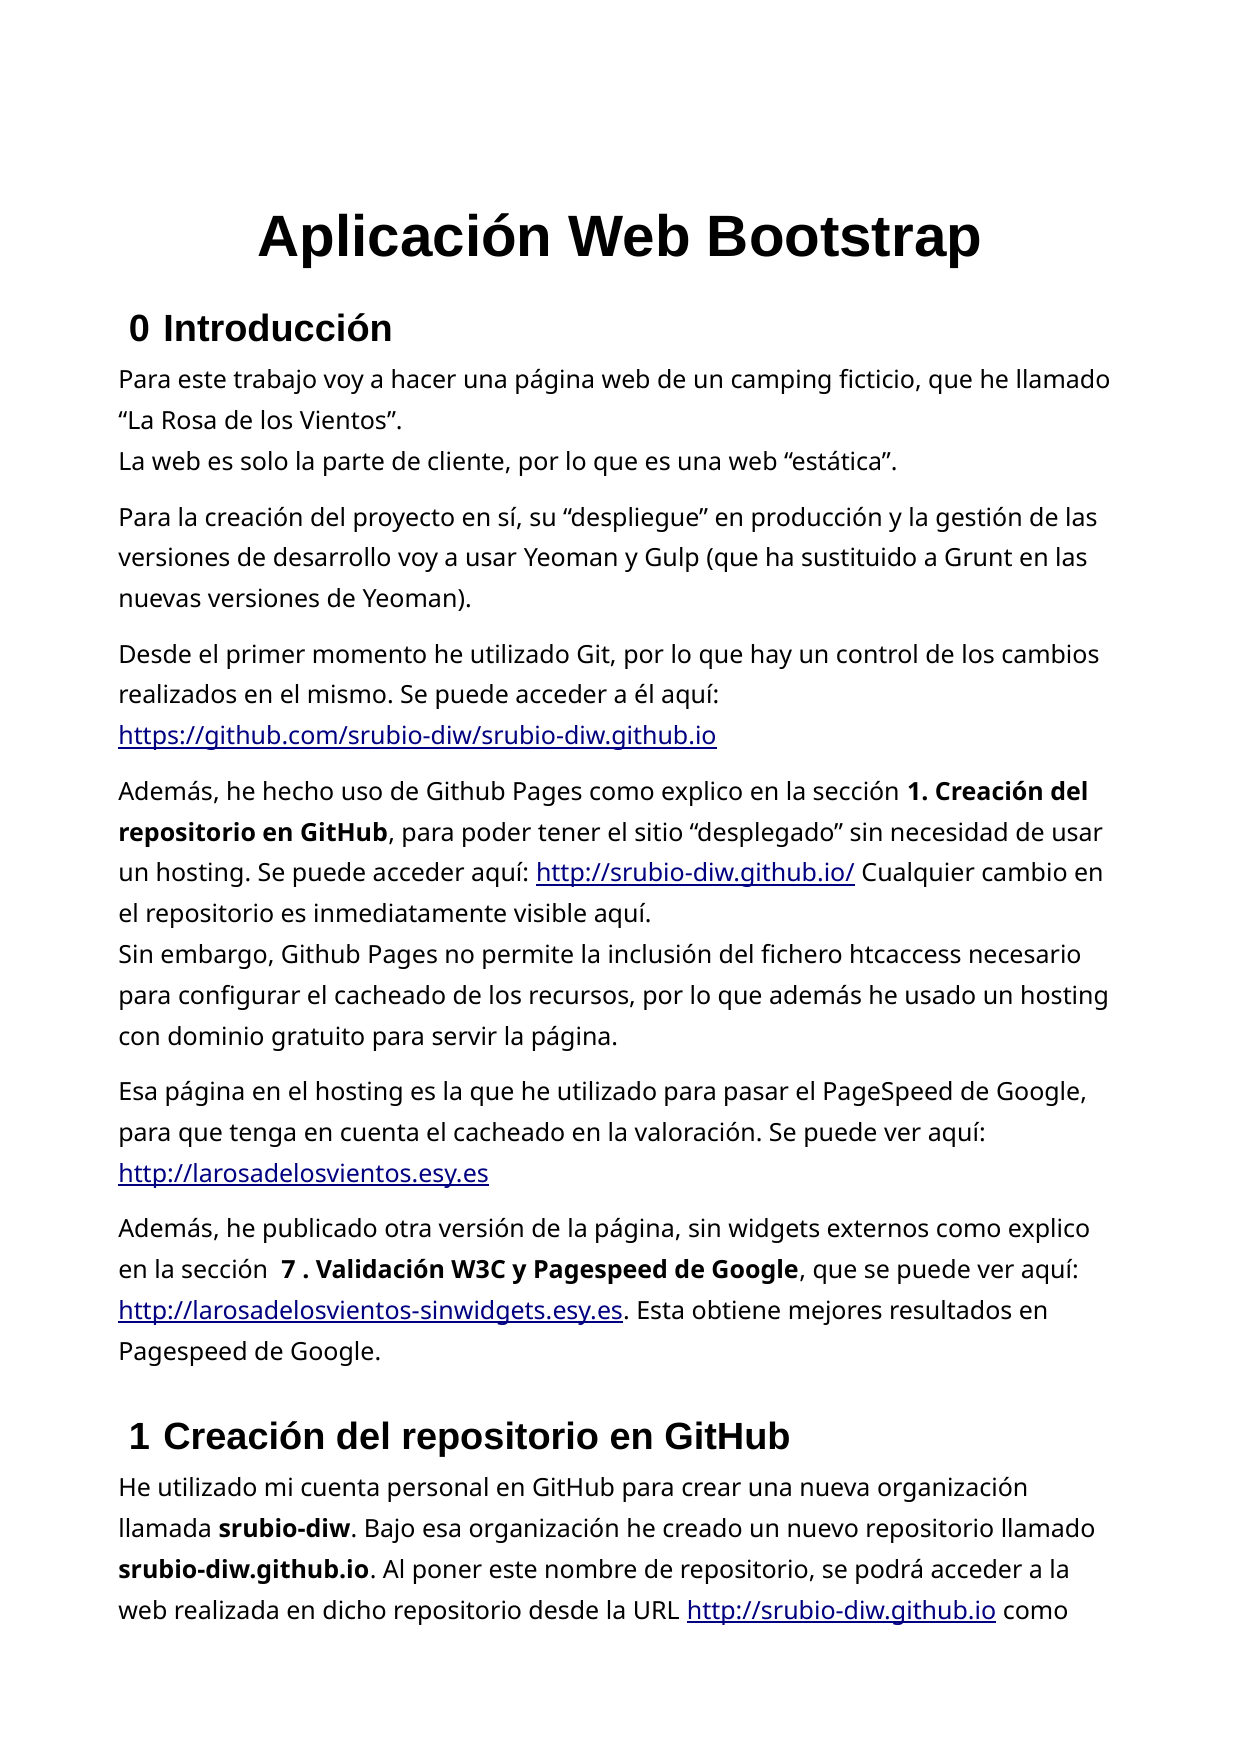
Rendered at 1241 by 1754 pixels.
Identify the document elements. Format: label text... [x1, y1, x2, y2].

subtitle Creación del repositorio en GitHub [118, 1414, 1122, 1457]
text He utilizado mi cuenta personal en GitHub para crear una nueva organización llamada srubio-diw. Bajo esa organización he creado un nuevo repositorio llamado srubio-diw.github.io. Al poner este nombre de repositorio, se podrá acceder a la web realizada en dicho repositorio desde la URL http://srubio-diw.github.io como [118, 1470, 1122, 1626]
text Además, he hecho uso de Github Pages como explico en la sección 1. Creación del repositorio en GitHub, para poder tener el sitio “desplegado” sin necesidad de usar un hosting. Se puede acceder aquí: http://srubio-diw.github.io/ Cualquier cambio en el repositorio es inmediatamente visible aquí. Sin embargo, Github Pages no permite la inclusión del fichero htcaccess necesario para configurar el cacheado de los recursos, por lo que además he usado un hosting con dominio gratuito para servir la página. [118, 773, 1122, 1052]
subtitle Introducción [118, 306, 1122, 349]
text Desde el primer momento he utilizado Git, por lo que hay un control de los cambios realizados en el mismo. Se puede acceder a él aquí: https://github.com/srubio-diw/srubio-diw.github.io [118, 636, 1122, 752]
title Aplicación Web Bootstrap [118, 201, 1122, 268]
text Para la creación del proyecto en sí, su “despliegue” en producción y la gestión de las versiones de desarrollo voy a usar Yeoman y Gulp (que ha sustituido a Grunt en las nuevas versiones de Yeoman). [118, 499, 1122, 615]
text Además, he publicado otra versión de la página, sin widgets externos como explico en la sección 7 . Validación W3C y Pagespeed de Google, que se puede ver aquí: http://larosadelosvientos-sinwidgets.esy.es. Esta obtiene mejores resultados en Pagespeed de Google. [118, 1211, 1122, 1367]
text Para este trabajo voy a hacer una página web de un camping ficticio, que he llamado “La Rosa de los Vientos”. La web es solo la parte de cliente, por lo que es una web “estática”. [118, 362, 1122, 478]
text Esa página en el hosting es la que he utilizado para pasar el PageSpeed de Google, para que tenga en cuenta el cacheado en la valoración. Se puede ver aquí: http://larosadelosvientos.esy.es [118, 1074, 1122, 1189]
